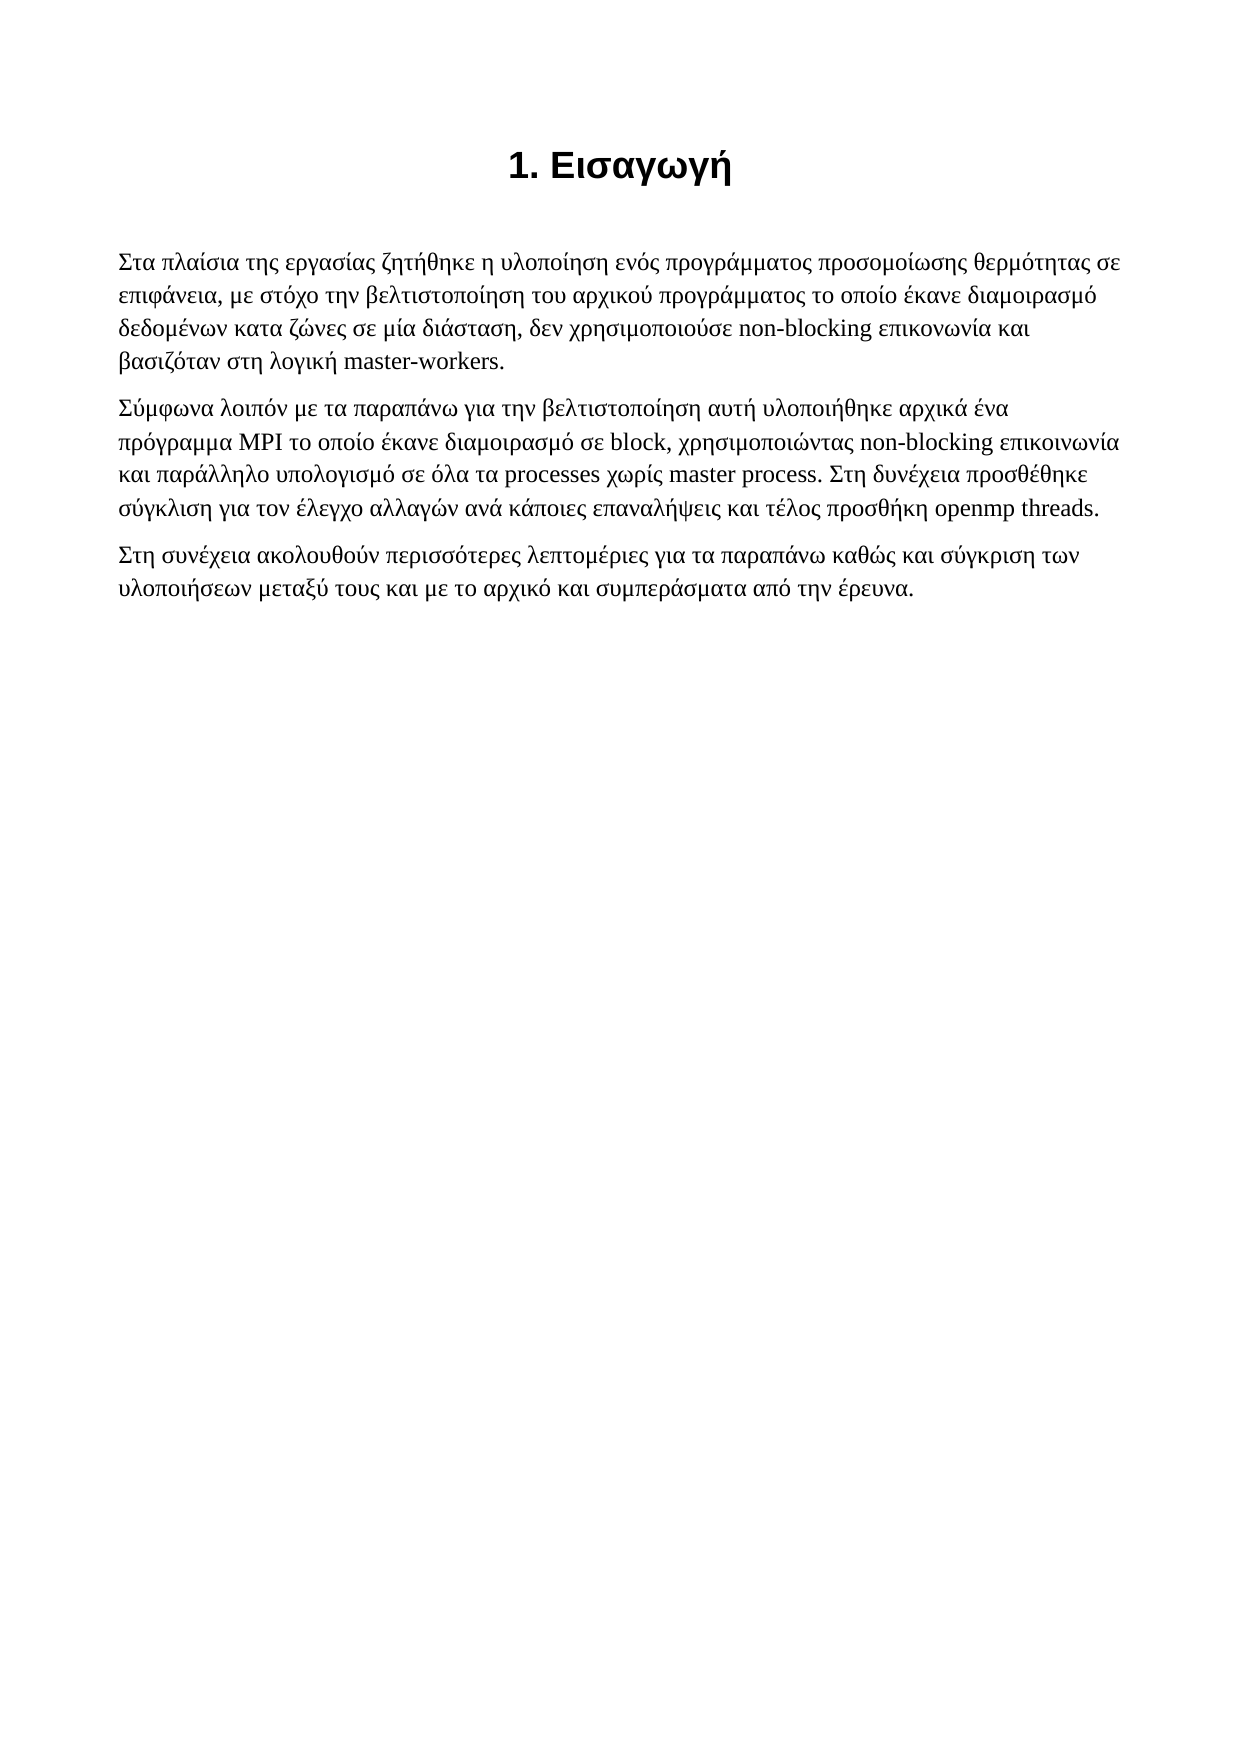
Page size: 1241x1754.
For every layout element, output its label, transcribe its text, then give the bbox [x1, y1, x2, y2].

text Στα πλαίσια της εργασίας ζητήθηκε η υλοποίηση ενός προγράμματος προσομοίωσης θερμότητας σε επιφάνεια, με στόχο την βελτιστοποίηση του αρχικού προγράμματος το οποίο έκανε διαμοιρασμό δεδομένων κατα ζώνες σε μία διάσταση, δεν χρησιμοποιούσε non-blocking επικονωνία και βασιζόταν στη λογική master-workers. [118, 247, 1122, 375]
subtitle 1. Εισαγωγή [118, 143, 1122, 187]
text Σύμφωνα λοιπόν με τα παραπάνω για την βελτιστοποίηση αυτή υλοποιήθηκε αρχικά ένα πρόγραμμα MPI το οποίο έκανε διαμοιρασμό σε block, χρησιμοποιώντας non-blocking επικοινωνία και παράλληλο υπολογισμό σε όλα τα processes χωρίς master process. Στη δυνέχεια προσθέθηκε σύγκλιση για τον έλεγχο αλλαγών ανά κάποιες επαναλήψεις και τέλος προσθήκη openmp threads. [118, 393, 1122, 521]
text Στη συνέχεια ακολουθούν περισσότερες λεπτομέριες για τα παραπάνω καθώς και σύγκριση των υλοποιήσεων μεταξύ τους και με το αρχικό και συμπεράσματα από την έρευνα. [118, 540, 1122, 602]
